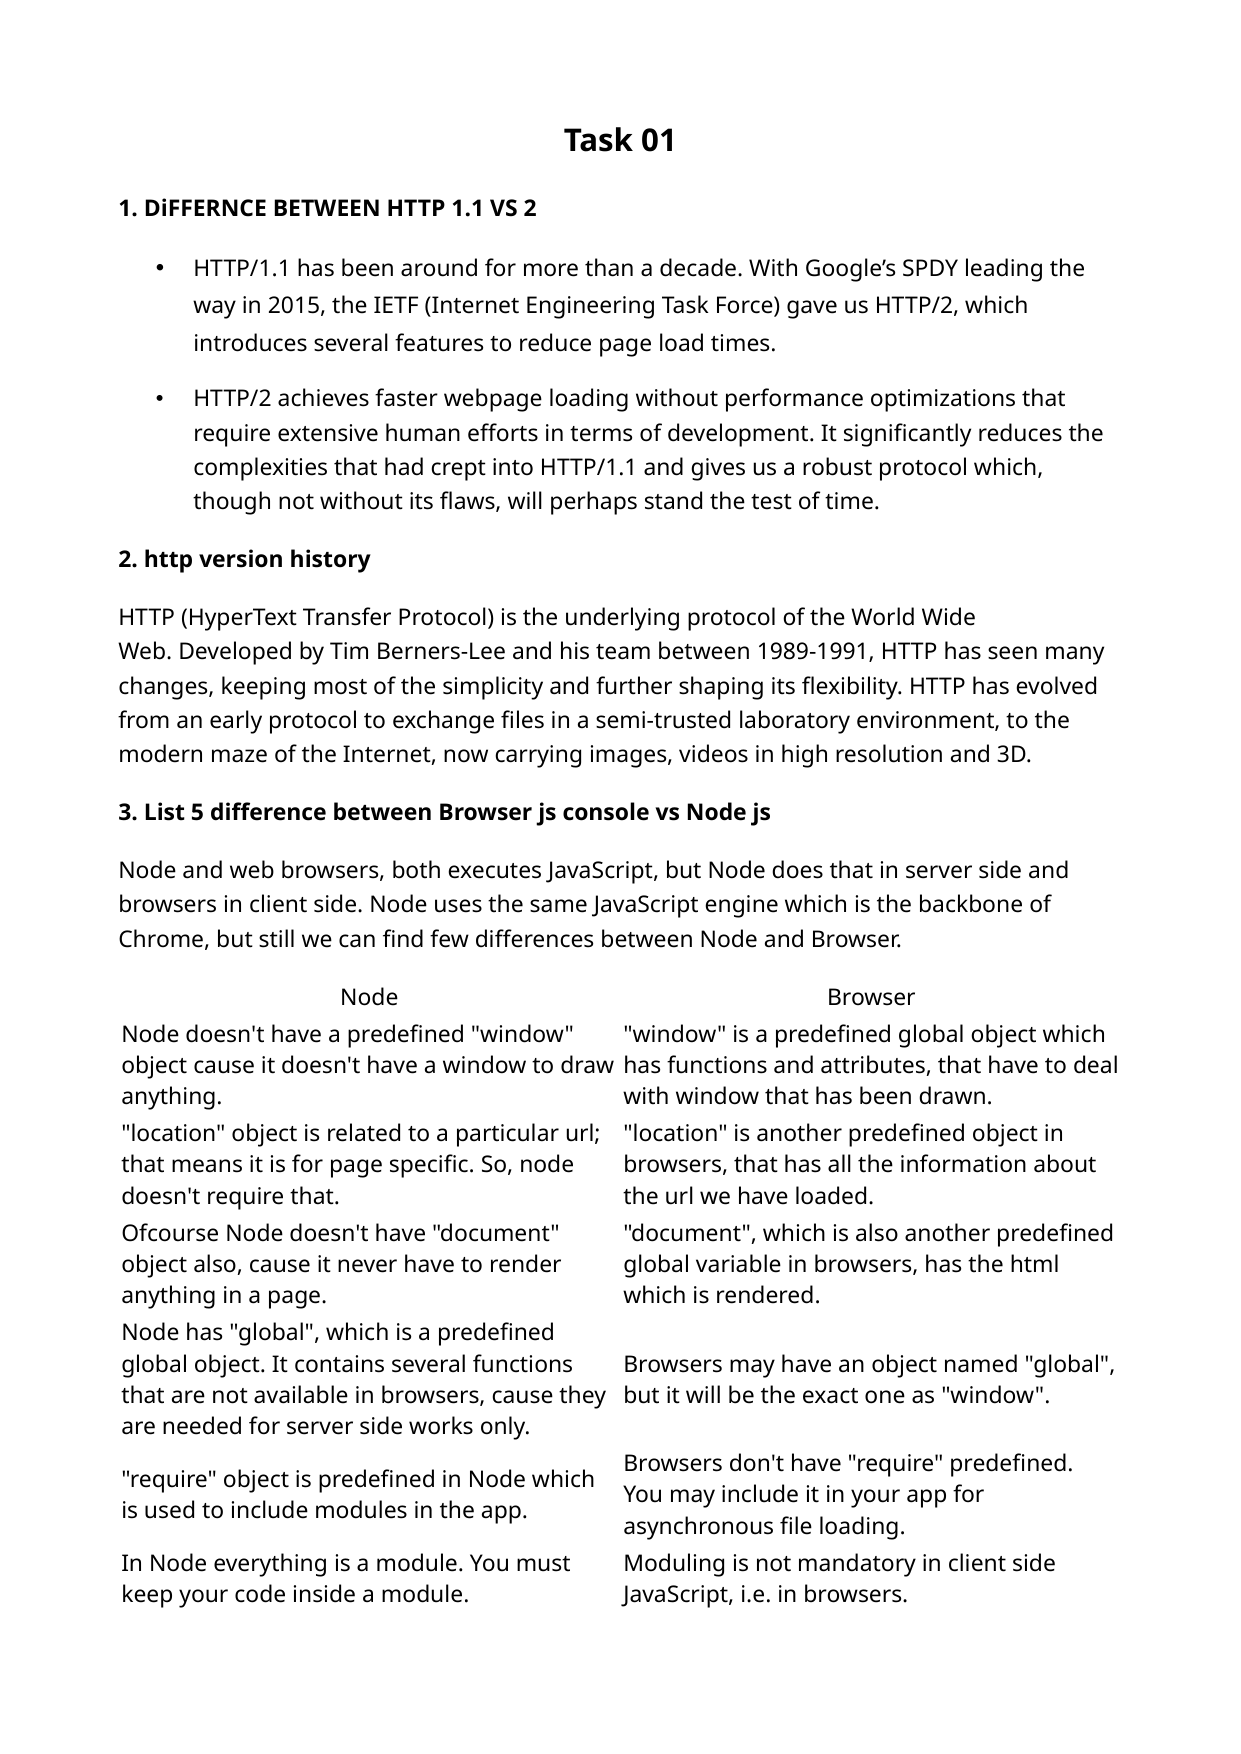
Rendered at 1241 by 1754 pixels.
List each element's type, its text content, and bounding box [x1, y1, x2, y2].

table_cell "require" object is predefined in Node which is used to include modules in the app. [118, 1444, 620, 1544]
table_cell Node has "global", which is a predefined global object. It contains several functions that are not available in browsers, cause they are needed for server side works only. [118, 1313, 620, 1444]
text 3. List 5 difference between Browser js console vs Node js [118, 793, 1122, 827]
table_cell "document", which is also another predefined global variable in browsers, has the html which is rendered. [620, 1214, 1122, 1313]
table_cell Browsers may have an object named "global", but it will be the exact one as "window". [620, 1313, 1122, 1444]
list HTTP/2 achieves faster webpage loading without performance optimizations that require extensive human efforts in terms of development. It significantly reduces the complexities that had crept into HTTP/1.1 and gives us a robust protocol which, though not without its flaws, will perhaps stand the test of time. [156, 379, 1122, 517]
table_cell Ofcourse Node doesn't have "document" object also, cause it never have to render anything in a page. [118, 1214, 620, 1313]
table_cell In Node everything is a module. You must keep your code inside a module. [118, 1544, 620, 1612]
list HTTP/1.1 has been around for more than a decade. With Google’s SPDY leading the way in 2015, the IETF (Internet Engineering Task Force) gave us HTTP/2, which introduces several features to reduce page load times. [156, 252, 1122, 358]
text Task 01 [118, 118, 1122, 161]
table_header Browser [620, 978, 1122, 1014]
table_cell Browsers don't have "require" predefined. You may include it in your app for asynchronous file loading. [620, 1444, 1122, 1544]
table_cell Moduling is not mandatory in client side JavaScript, i.e. in browsers. [620, 1544, 1122, 1612]
text Node and web browsers, both executes JavaScript, but Node does that in server side and browsers in client side. Node uses the same JavaScript engine which is the backbone of Chrome, but still we can find few differences between Node and Browser. [118, 851, 1122, 954]
table_cell Node doesn't have a predefined "window" object cause it doesn't have a window to draw anything. [118, 1015, 620, 1114]
text HTTP (HyperText Transfer Protocol) is the underlying protocol of the World Wide Web. Developed by Tim Berners-Lee and his team between 1989-1991, HTTP has seen many changes, keeping most of the simplicity and further shaping its flexibility. HTTP has evolved from an early protocol to exchange files in a semi-trusted laboratory environment, to the modern maze of the Internet, now carrying images, videos in high resolution and 3D. [118, 598, 1122, 770]
table_cell "location" object is related to a particular url; that means it is for page specific. So, node doesn't require that. [118, 1114, 620, 1214]
table_cell "location" is another predefined object in browsers, that has all the information about the url we have loaded. [620, 1114, 1122, 1214]
table_header Node [118, 978, 620, 1014]
table_cell "window" is a predefined global object which has functions and attributes, that have to deal with window that has been drawn. [620, 1015, 1122, 1114]
text 2. http version history [118, 540, 1122, 574]
text 1. DiFFERNCE BETWEEN HTTP 1.1 VS 2 [118, 192, 1122, 223]
